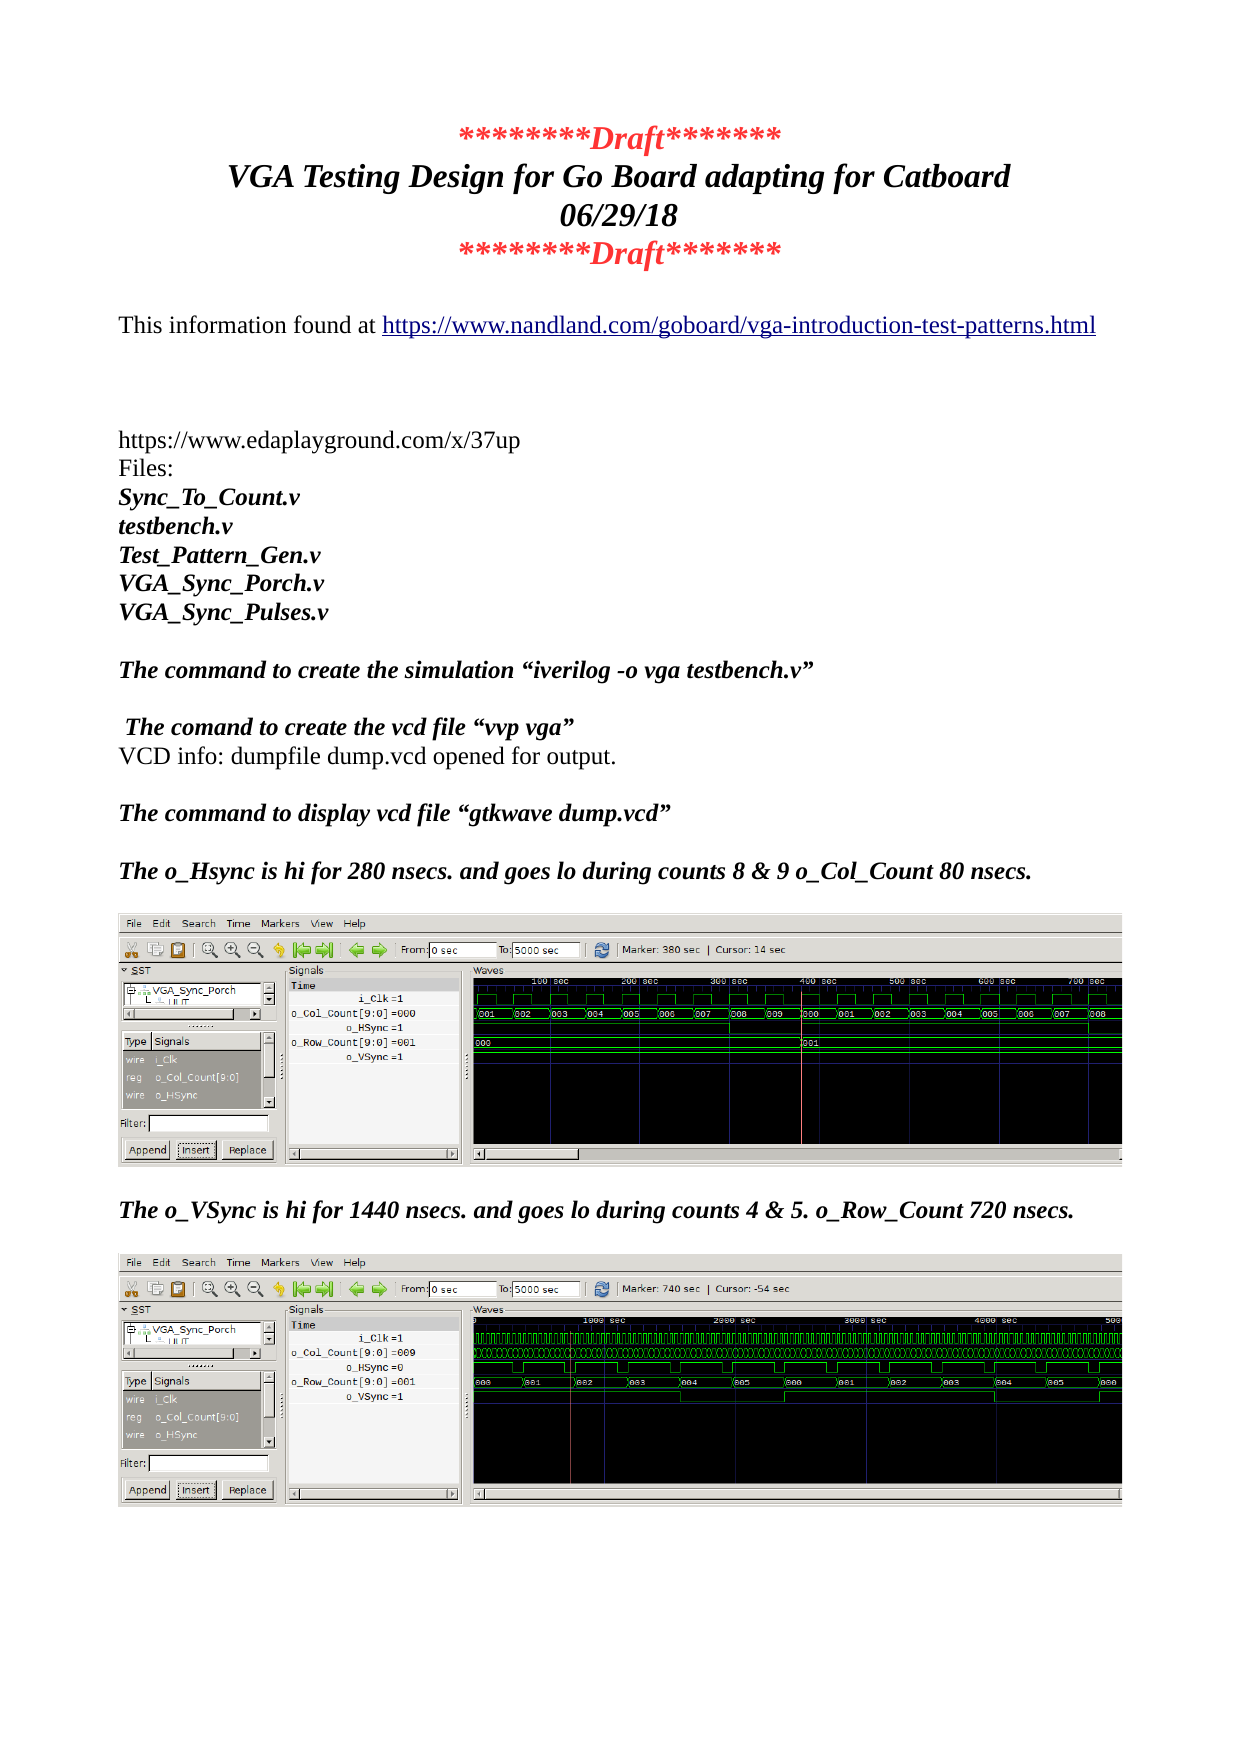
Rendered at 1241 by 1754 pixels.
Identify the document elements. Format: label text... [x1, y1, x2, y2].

text Files: [118, 453, 1122, 482]
text The command to display vcd file “gtkwave dump.vcd” [118, 798, 1122, 827]
text https://www.edaplayground.com/x/37up [118, 425, 1122, 453]
text ********Draft******* [118, 233, 1122, 271]
picture [118, 1253, 1123, 1507]
text ********Draft******* [118, 118, 1122, 156]
text 06/29/18 [118, 195, 1122, 233]
text Sync_To_Count.v [118, 482, 1122, 511]
text The command to create the simulation “iverilog -o vga testbench.v” [118, 655, 1122, 683]
text The o_VSync is hi for 1440 nsecs. and goes lo during counts 4 & 5. o_Row_Count 720 nsecs. [118, 1196, 1122, 1224]
text testbench.v [118, 511, 1122, 540]
text The o_Hsync is hi for 280 nsecs. and goes lo during counts 8 & 9 o_Col_Count 80 nsecs. [118, 856, 1122, 885]
text This information found at https://www.nandland.com/goboard/vga-introduction-test-patterns.html [118, 310, 1122, 338]
text Test_Pattern_Gen.v [118, 540, 1122, 568]
text VGA Testing Design for Go Board adapting for Catboard [118, 156, 1122, 195]
picture [118, 913, 1123, 1167]
text VGA_Sync_Pulses.v [118, 597, 1122, 626]
text VCD info: dumpfile dump.vcd opened for output. [118, 741, 1122, 770]
text VGA_Sync_Porch.v [118, 568, 1122, 597]
text The comand to create the vcd file “vvp vga” [118, 712, 1122, 741]
